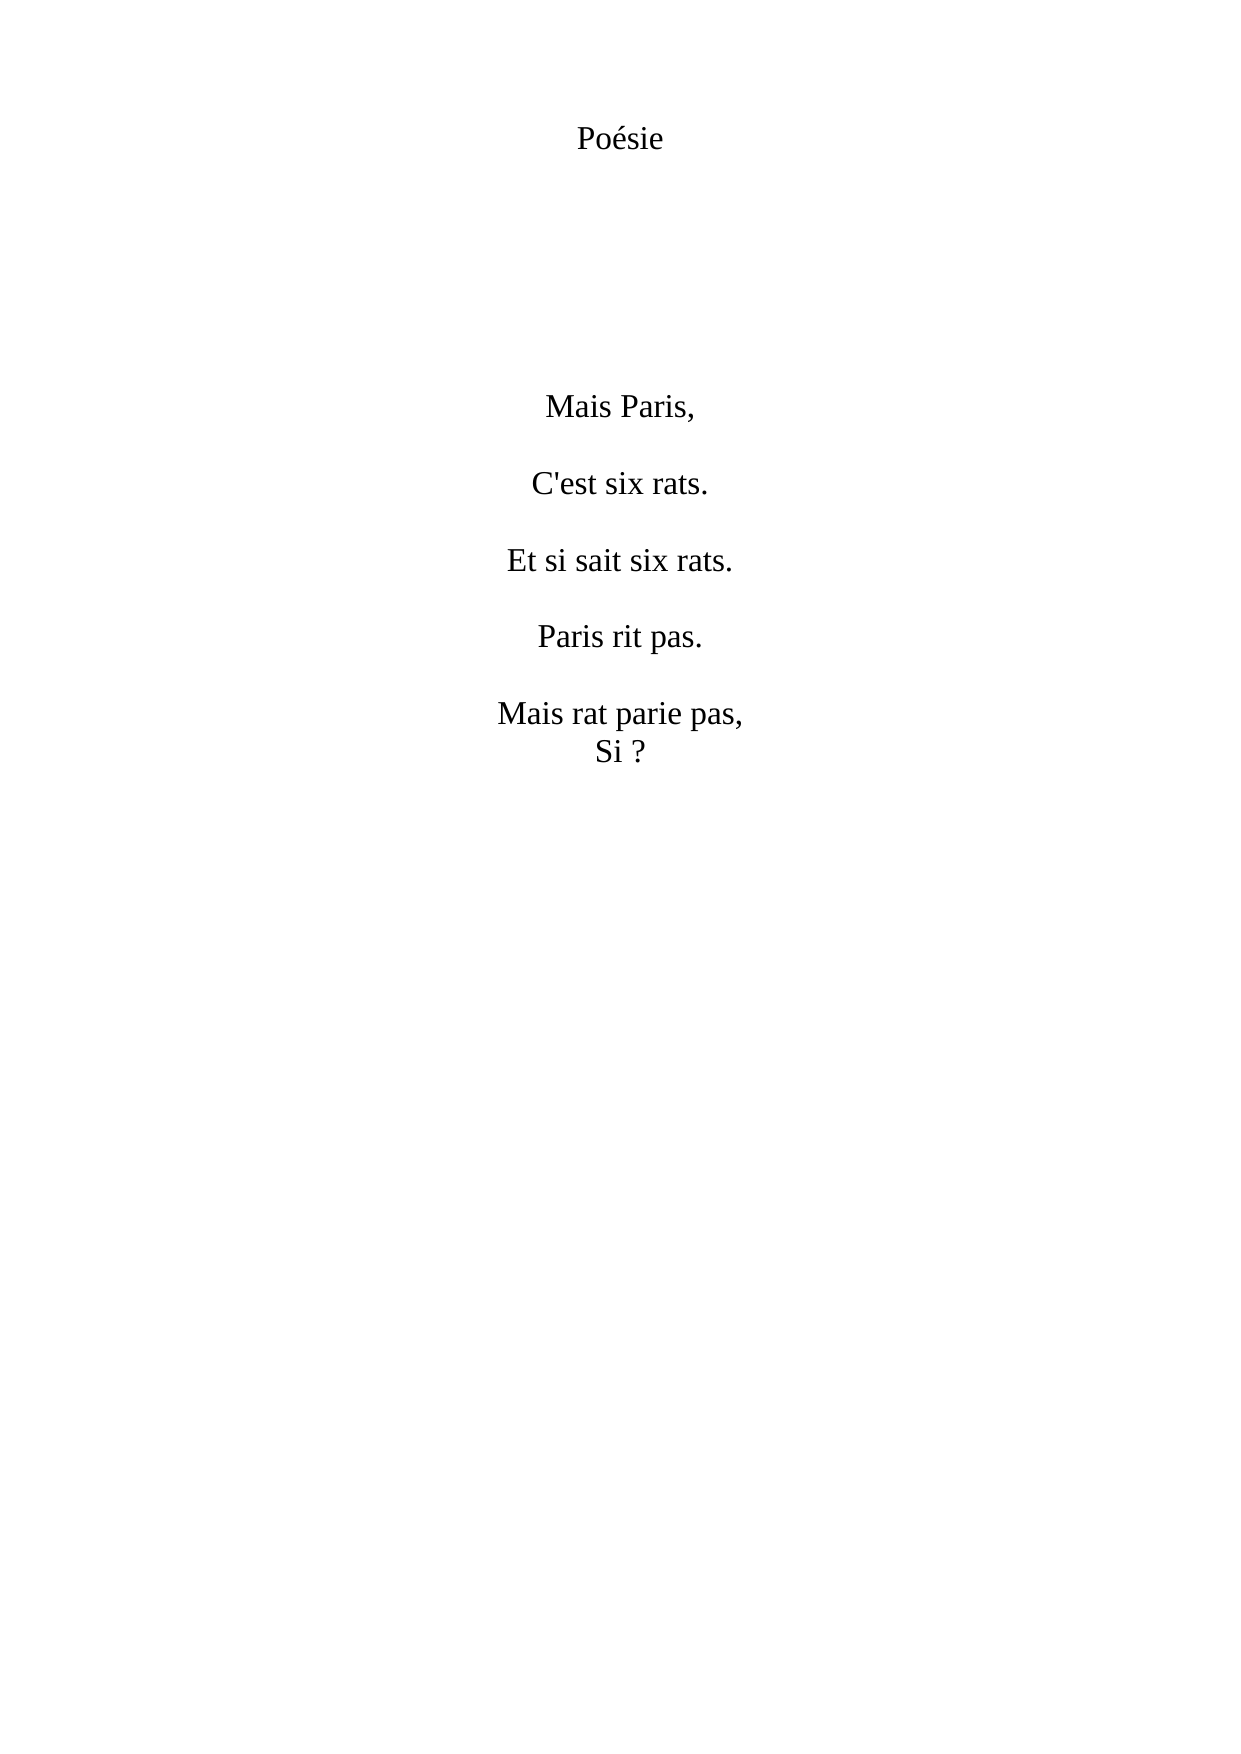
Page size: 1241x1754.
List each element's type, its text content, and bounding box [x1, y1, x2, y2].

text Si ? [118, 731, 1122, 770]
text C'est six rats. [118, 463, 1122, 501]
text Paris rit pas. [118, 616, 1122, 655]
text Et si sait six rats. [118, 540, 1122, 578]
text Mais Paris, [118, 386, 1122, 425]
text Poésie [118, 118, 1122, 156]
text Mais rat parie pas, [118, 693, 1122, 731]
